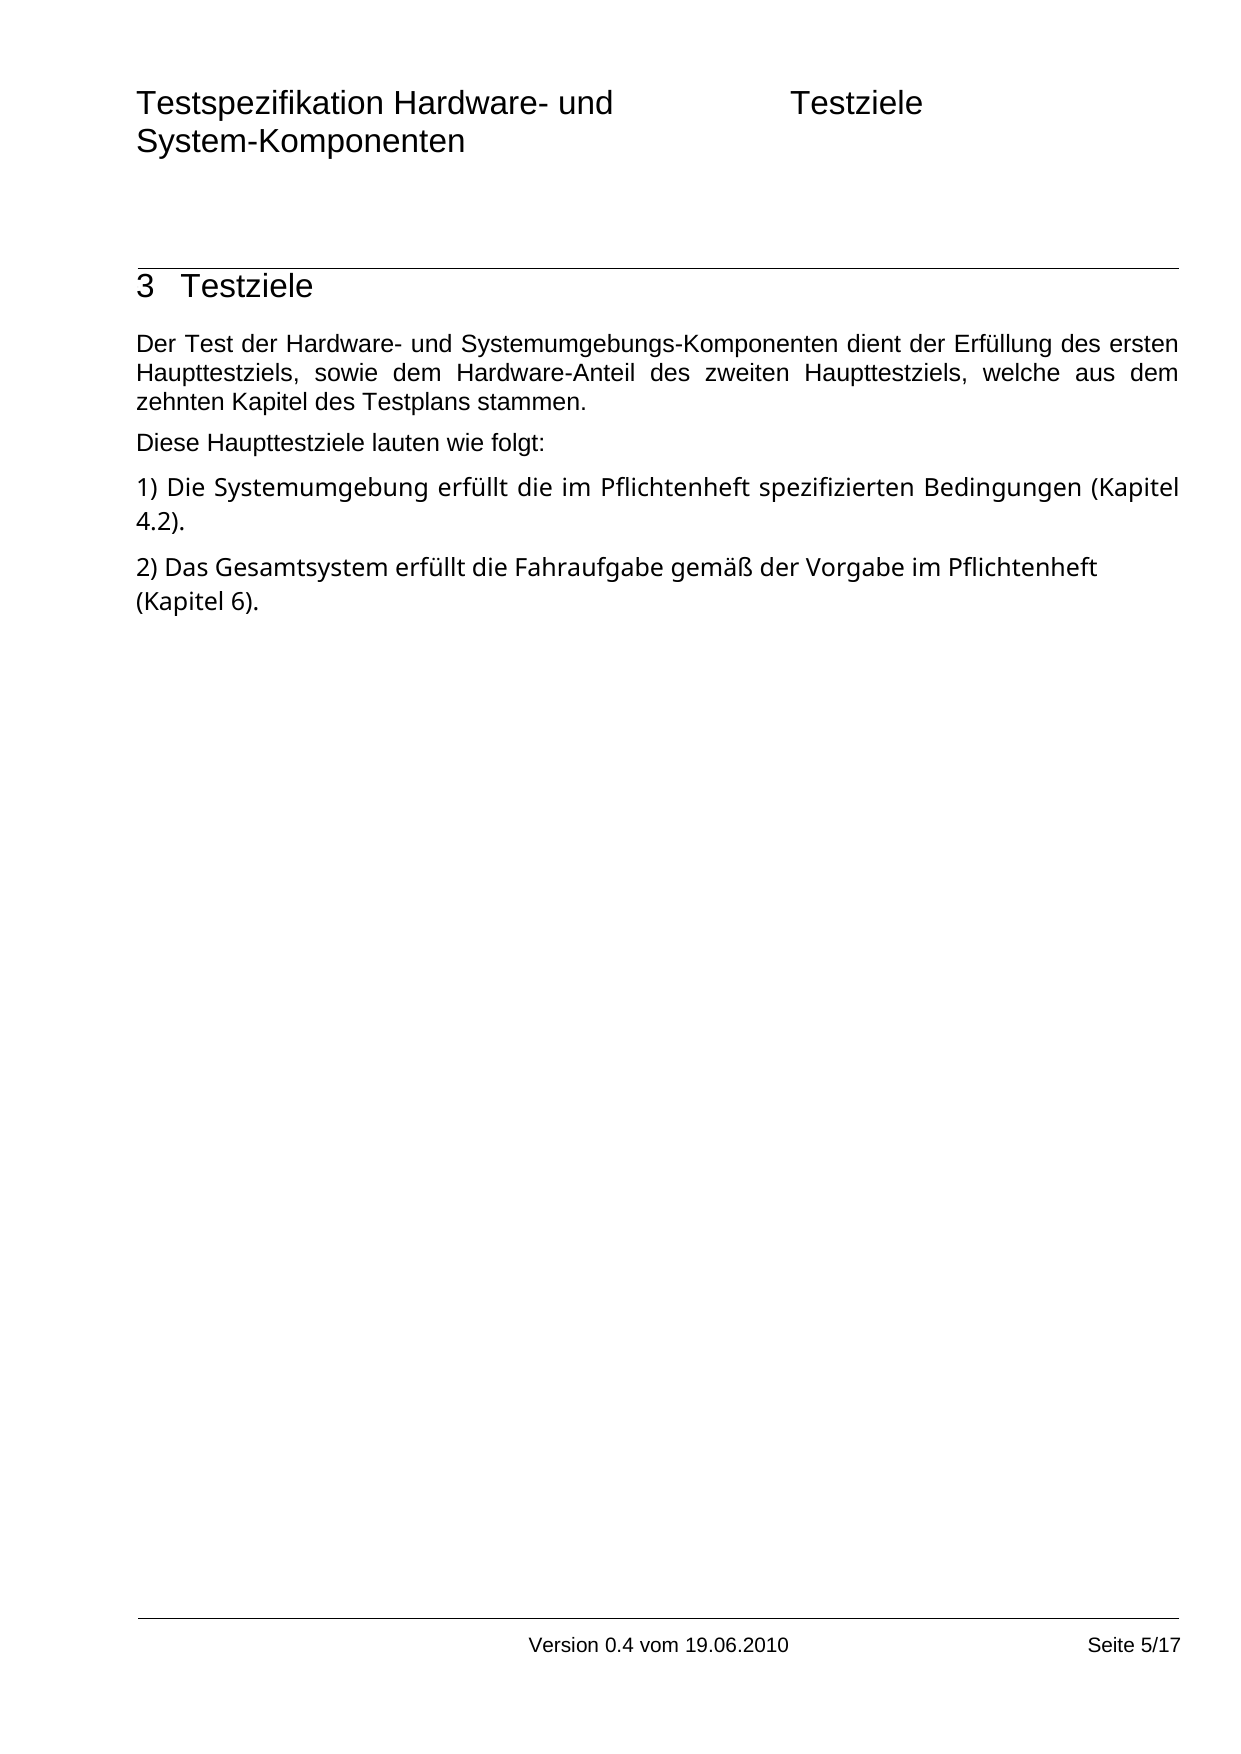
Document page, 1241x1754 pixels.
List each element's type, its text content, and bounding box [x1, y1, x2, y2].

text Der Test der Hardware- und Systemumgebungs-Komponenten dient der Erfüllung des ersten Haupttestziels, sowie dem Hardware-Anteil des zweiten Haupttestziels, welche aus dem zehnten Kapitel des Testplans stammen. [136, 329, 1181, 416]
text 2) Das Gesamtsystem erfüllt die Fahraufgabe gemäß der Vorgabe im Pflichtenheft (Kapitel 6). [136, 550, 1181, 618]
text Diese Haupttestziele lauten wie folgt: [136, 428, 1181, 457]
subtitle Testziele [136, 289, 1181, 304]
text 1) Die Systemumgebung erfüllt die im Pflichtenheft spezifizierten Bedingungen (Kapitel 4.2). [136, 469, 1181, 537]
